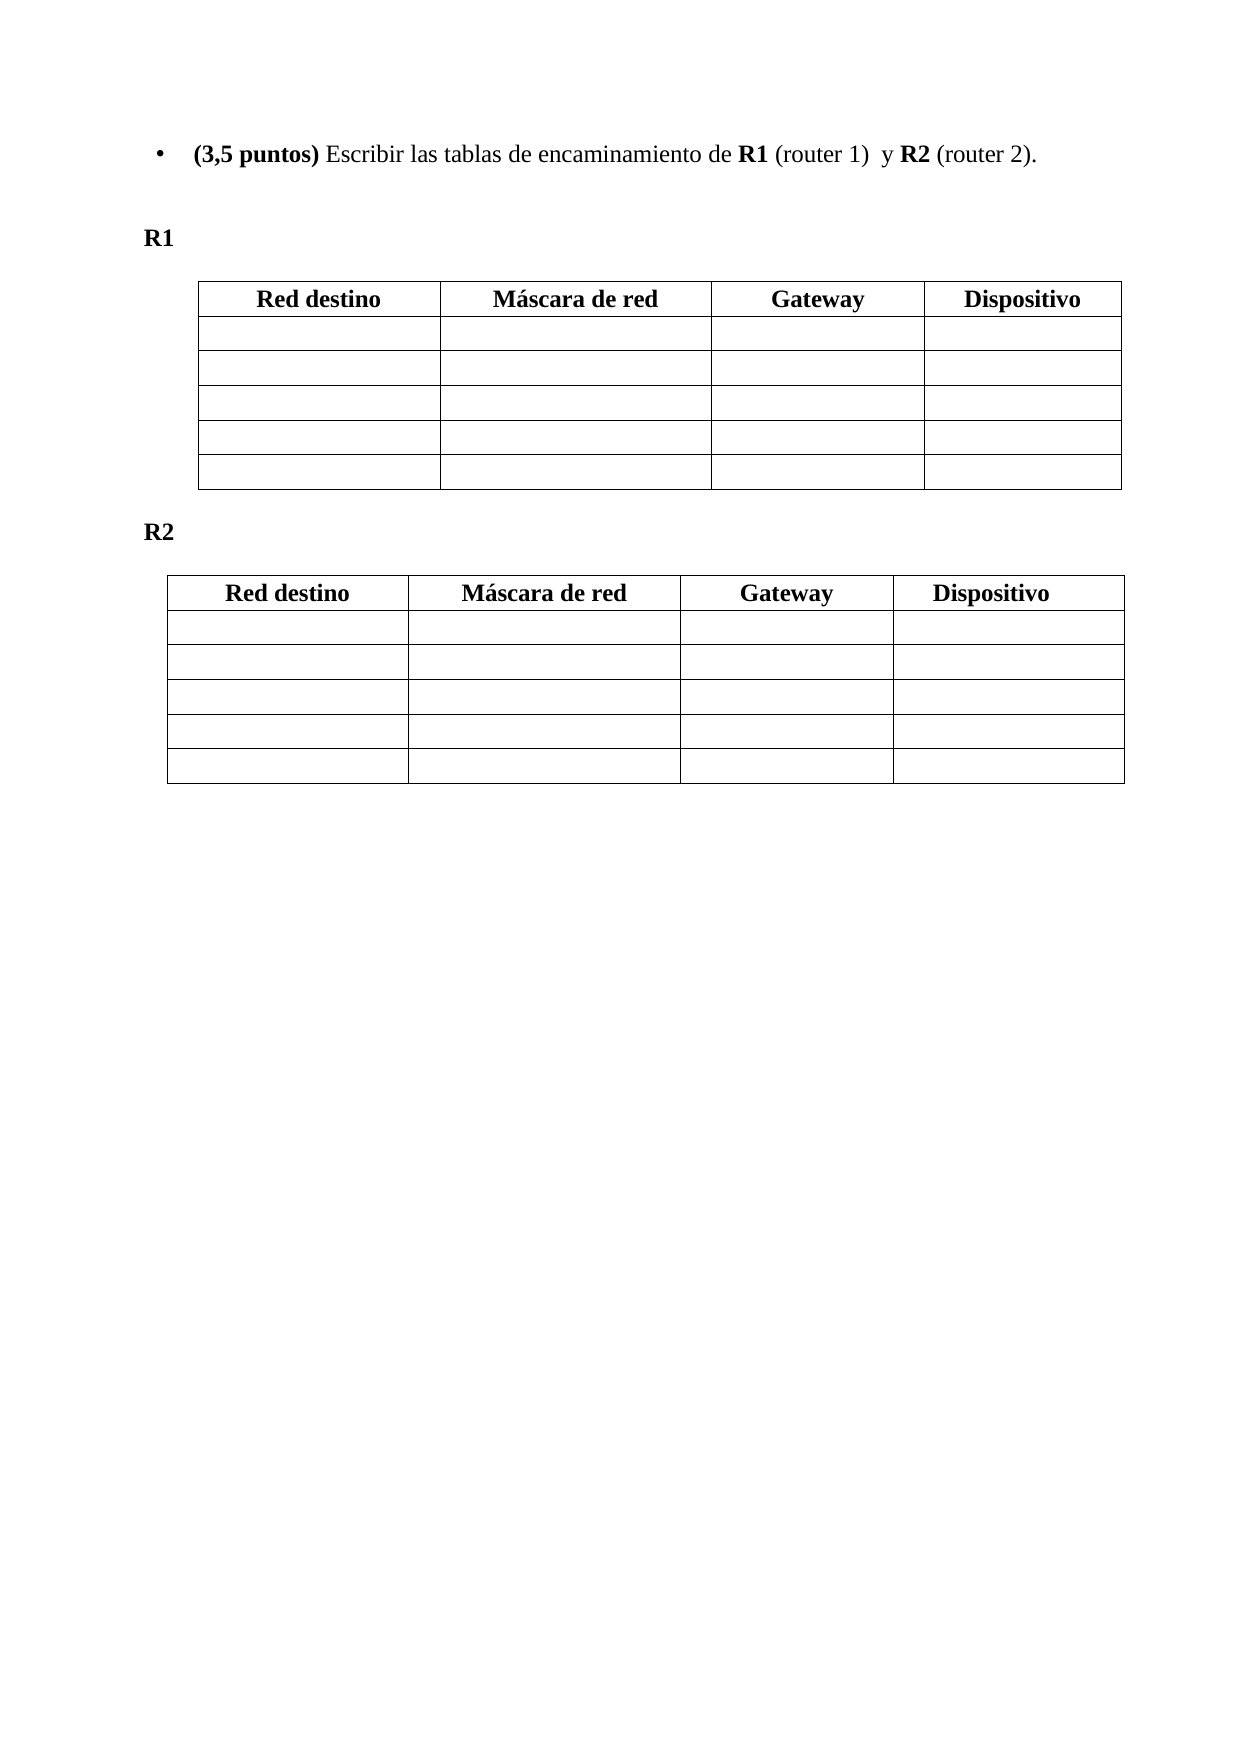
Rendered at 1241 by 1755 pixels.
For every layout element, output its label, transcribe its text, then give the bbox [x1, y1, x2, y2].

subtitle R1 [144, 223, 727, 252]
table_cell [441, 421, 711, 454]
table_cell [712, 386, 924, 420]
table_header Dispositivo [925, 282, 1121, 316]
table_cell [199, 421, 440, 454]
table_cell [168, 611, 408, 644]
table_cell [681, 645, 893, 679]
table_cell [925, 455, 1121, 489]
table_cell [925, 386, 1121, 420]
table_cell [712, 317, 924, 350]
table_cell [409, 680, 680, 714]
table_cell [168, 680, 408, 714]
table_cell [894, 715, 1124, 748]
table_header Gateway [681, 576, 893, 609]
subtitle R2 [144, 517, 727, 546]
table_header Gateway [712, 282, 924, 316]
table_cell [168, 715, 408, 748]
table_cell [681, 611, 893, 644]
table_cell [199, 455, 440, 489]
table_cell [441, 317, 711, 350]
table_cell [199, 351, 440, 385]
list (3,5 puntos) Escribir las tablas de encaminamiento de R1 (router 1) y R2 (router 2). [156, 139, 1134, 168]
table_cell [894, 611, 1124, 644]
table_cell [925, 421, 1121, 454]
table_cell [441, 455, 711, 489]
table_cell [168, 749, 408, 783]
table_cell [409, 749, 680, 783]
table_cell [894, 749, 1124, 783]
table_cell [712, 455, 924, 489]
table_cell [199, 317, 440, 350]
table_cell [925, 351, 1121, 385]
table_cell [168, 645, 408, 679]
table_header Red destino [199, 282, 440, 316]
table_header Dispositivo [894, 576, 1124, 609]
table_cell [681, 680, 893, 714]
table_cell [894, 645, 1124, 679]
table_header Máscara de red [441, 282, 711, 316]
table_cell [712, 421, 924, 454]
table_cell [441, 386, 711, 420]
table_cell [712, 351, 924, 385]
table_cell [409, 611, 680, 644]
table_cell [441, 351, 711, 385]
table_cell [199, 386, 440, 420]
table_cell [409, 645, 680, 679]
table_cell [894, 680, 1124, 714]
table_cell [409, 715, 680, 748]
table_cell [925, 317, 1121, 350]
table_cell [681, 749, 893, 783]
table_header Máscara de red [409, 576, 680, 609]
table_header Red destino [168, 576, 408, 609]
table_cell [681, 715, 893, 748]
